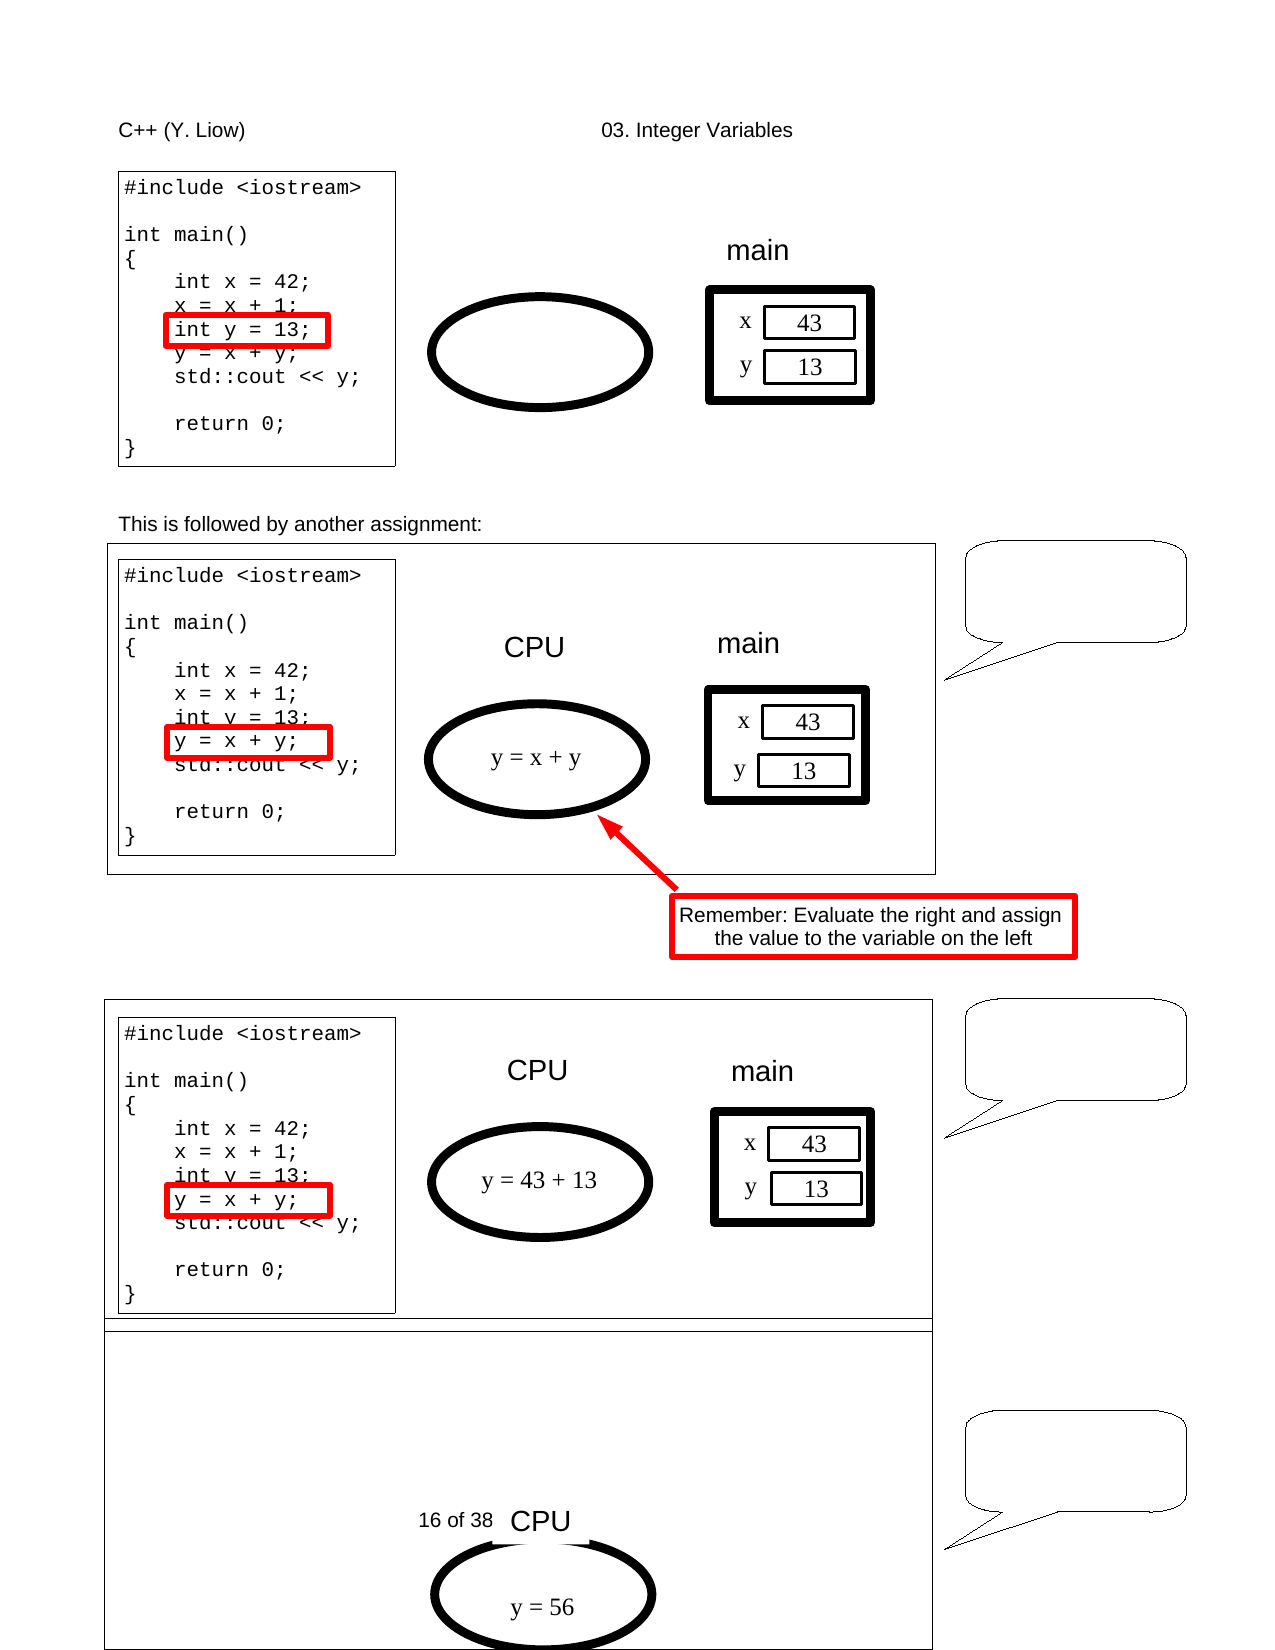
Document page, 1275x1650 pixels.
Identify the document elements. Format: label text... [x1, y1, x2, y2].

table_header #include <iostream> int main() { int x = 42; x = x + 1; int y = 13; y = x + y; std::cout << y; return 0; } [119, 172, 395, 466]
table_header #include <iostream> int main() { int x = 42; x = x + 1; int y = 13; y = x + y; std::cout << y; return 0; } [119, 1018, 395, 1312]
table_header #include <iostream> int main() { int x = 42; x = x + 1; int y = 13; y = x + y; std::cout << y; return 0; } [119, 560, 395, 854]
text This is followed by another assignment: [118, 513, 793, 536]
